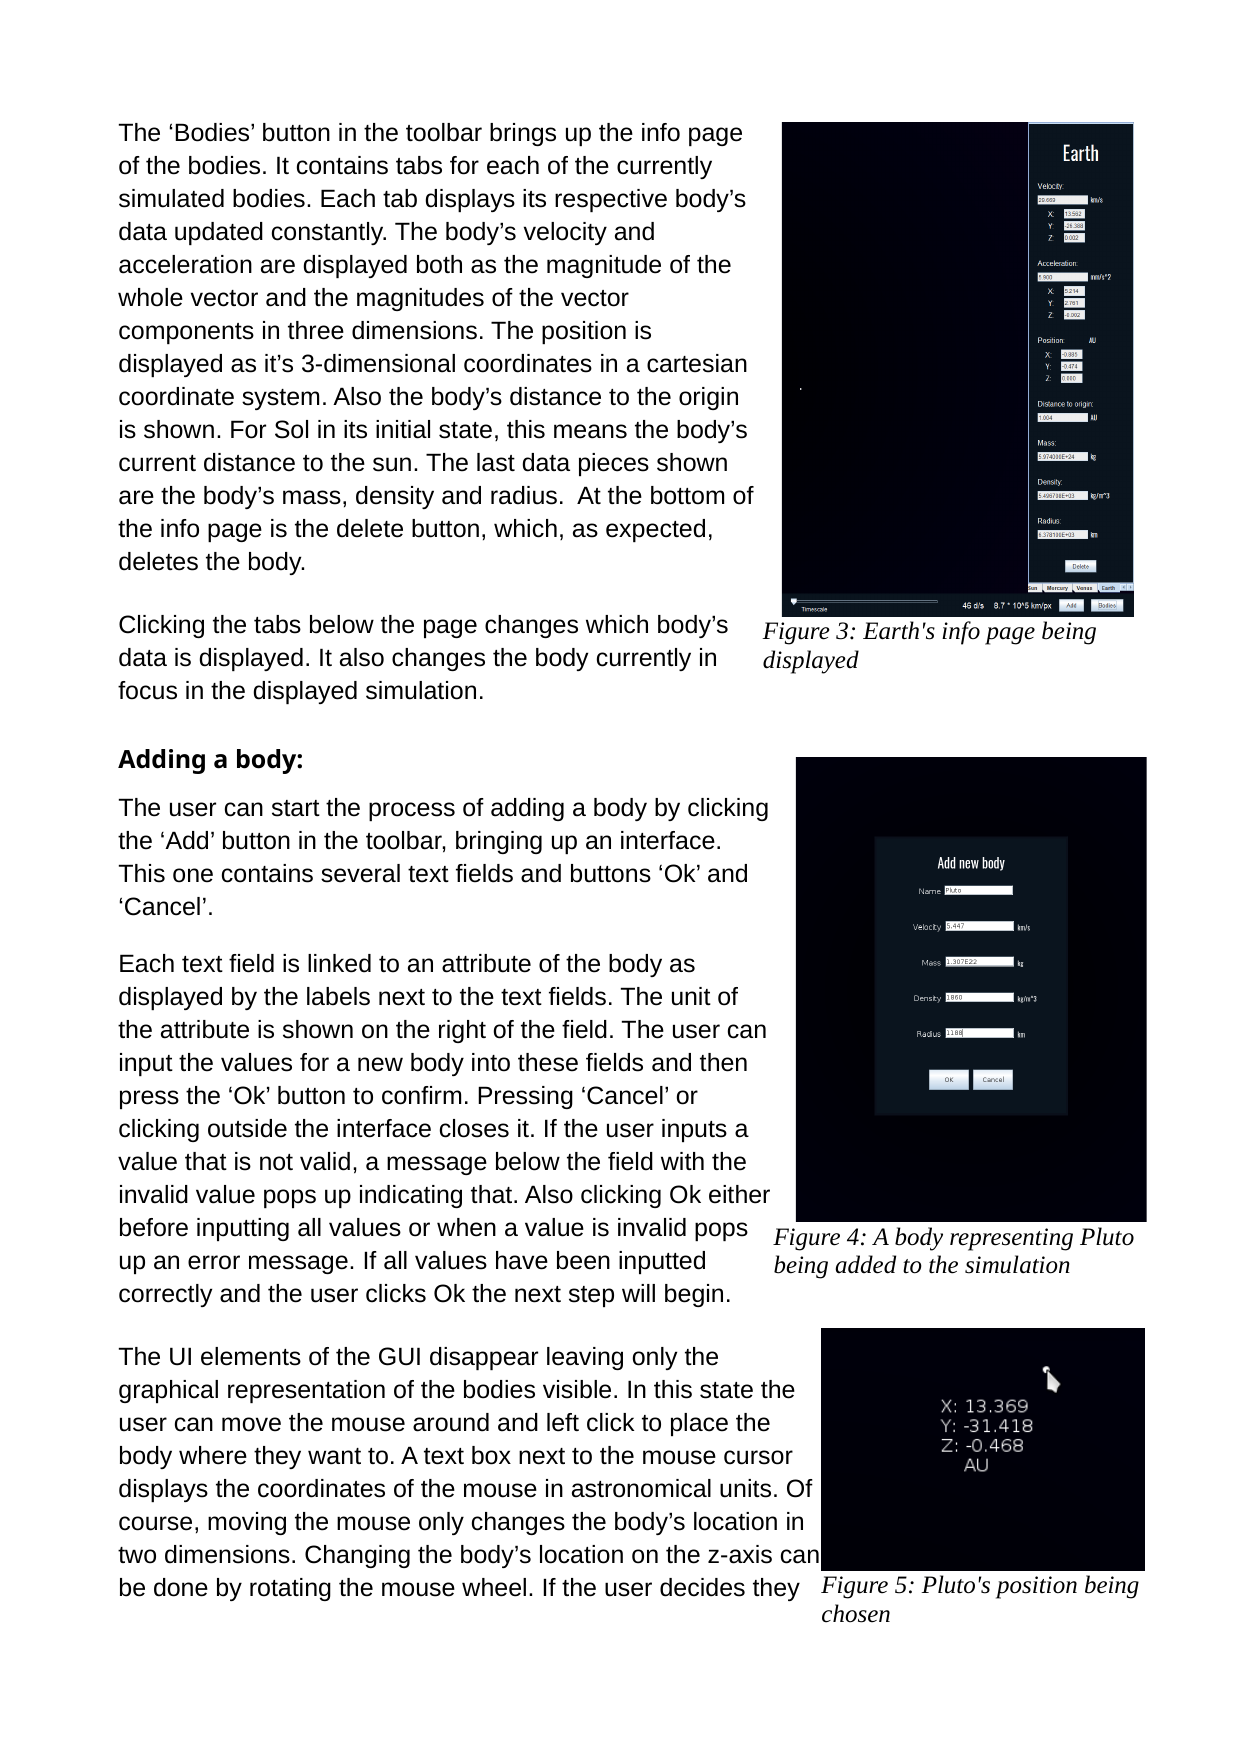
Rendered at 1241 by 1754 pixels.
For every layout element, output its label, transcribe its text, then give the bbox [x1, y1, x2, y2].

text The user can start the process of adding a body by clicking the ‘Add’ button in the toolbar, bringing up an interface. This one contains several text fields and buttons ‘Ok’ and ‘Cancel’. [118, 793, 773, 921]
text Clicking the tabs below the page changes which body’s data is displayed. It also changes the body currently in focus in the displayed simulation. [118, 610, 1122, 705]
text [773, 1279, 1147, 1301]
text Figure 5: Pluto's position being chosen [821, 1571, 1145, 1628]
text Each text field is linked to an attribute of the body as displayed by the labels next to the text fields. The unit of the attribute is shown on the right of the field. The user can input the values for a new body into these fields and then press the ‘Ok’ button to confirm. Pressing ‘Cancel’ or clicking outside the interface closes it. If the user inputs a value that is not valid, a message below the field with the invalid value pops up indicating that. Also clicking Ok either before inputting all values or when a value is invalid pops up an error message. If all values have been inputted correctly and the user clicks Ok the next step will begin. [118, 949, 1122, 1308]
text The UI elements of the GUI disappear leaving only the graphical representation of the bodies visible. In this state the user can move the mouse around and left click to place the body where they want to. A text box next to the mouse cursor displays the coordinates of the mouse in astronomical units. Of course, moving the mouse only changes the body’s location in two dimensions. Changing the body’s location on the z-axis can be done by rotating the mouse wheel. If the user decides they [118, 1342, 821, 1602]
picture [821, 1328, 1145, 1571]
picture [795, 757, 1147, 1222]
picture [781, 122, 1134, 617]
text Figure 3: Earth's info page being displayed [763, 127, 1134, 674]
text Figure 4: A body representing Pluto being added to the simulation [773, 770, 1147, 1279]
text The ‘Bodies’ button in the toolbar brings up the info page of the bodies. It contains tabs for each of the currently simulated bodies. Each tab displays its respective body’s data updated constantly. The body’s velocity and acceleration are displayed both as the magnitude of the whole vector and the magnitudes of the vector components in three dimensions. The position is displayed as it’s 3-dimensional coordinates in a cartesian coordinate system. Also the body’s distance to the origin is shown. For Sol in its initial state, this means the body’s current distance to the sun. The last data pieces shown are the body’s mass, density and radius. At the bottom of the info page is the delete button, which, as expected, deletes the body. [118, 115, 1134, 576]
text Adding a body: [118, 742, 1122, 776]
